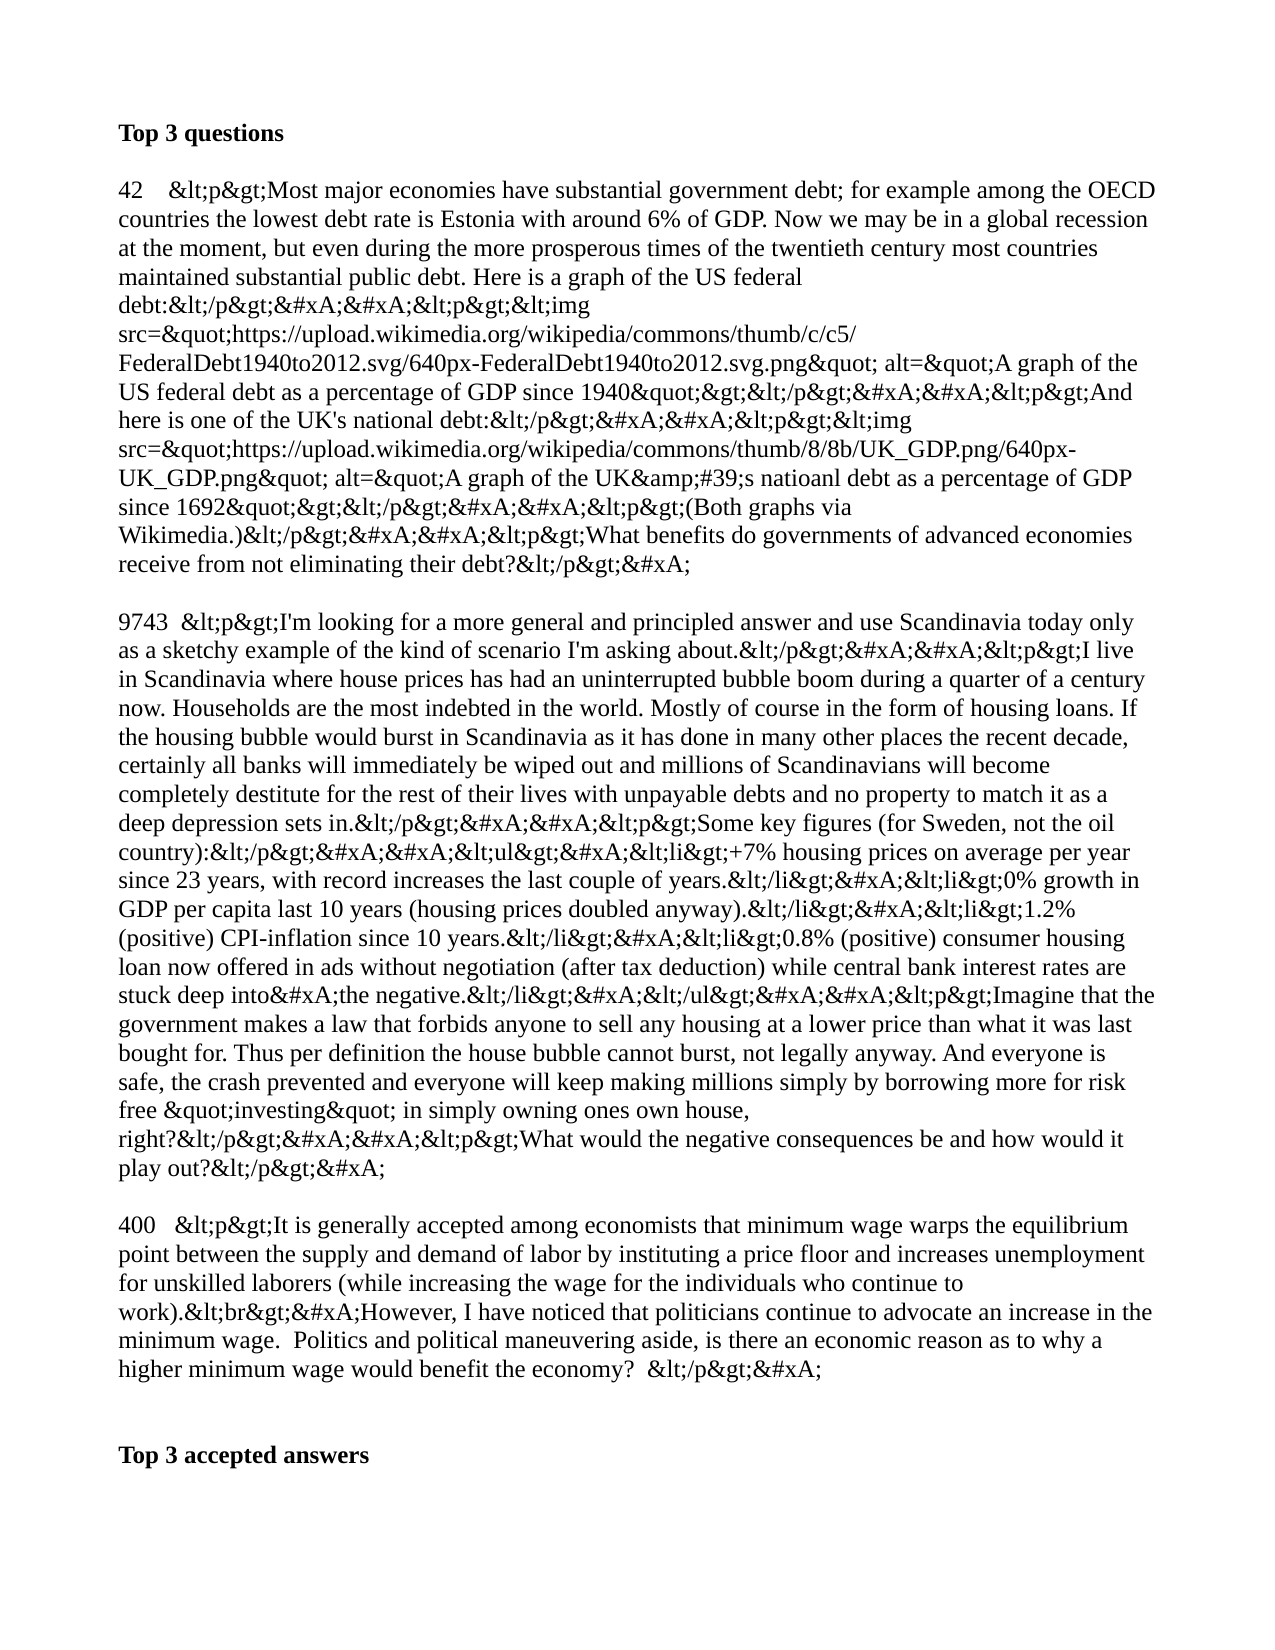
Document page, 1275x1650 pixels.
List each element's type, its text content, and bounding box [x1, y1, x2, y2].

text 9743 &lt;p&gt;I'm looking for a more general and principled answer and use Scandinavia today only as a sketchy example of the kind of scenario I'm asking about.&lt;/p&gt;&#xA;&#xA;&lt;p&gt;I live in Scandinavia where house prices has had an uninterrupted bubble boom during a quarter of a century now. Households are the most indebted in the world. Mostly of course in the form of housing loans. If the housing bubble would burst in Scandinavia as it has done in many other places the recent decade, certainly all banks will immediately be wiped out and millions of Scandinavians will become completely destitute for the rest of their lives with unpayable debts and no property to match it as a deep depression sets in.&lt;/p&gt;&#xA;&#xA;&lt;p&gt;Some key figures (for Sweden, not the oil country):&lt;/p&gt;&#xA;&#xA;&lt;ul&gt;&#xA;&lt;li&gt;+7% housing prices on average per year since 23 years, with record increases the last couple of years.&lt;/li&gt;&#xA;&lt;li&gt;0% growth in GDP per capita last 10 years (housing prices doubled anyway).&lt;/li&gt;&#xA;&lt;li&gt;1.2% (positive) CPI-inflation since 10 years.&lt;/li&gt;&#xA;&lt;li&gt;0.8% (positive) consumer housing loan now offered in ads without negotiation (after tax deduction) while central bank interest rates are stuck deep into&#xA;the negative.&lt;/li&gt;&#xA;&lt;/ul&gt;&#xA;&#xA;&lt;p&gt;Imagine that the government makes a law that forbids anyone to sell any housing at a lower price than what it was last bought for. Thus per definition the house bubble cannot burst, not legally anyway. And everyone is safe, the crash prevented and everyone will keep making millions simply by borrowing more for risk free &quot;investing&quot; in simply owning ones own house, right?&lt;/p&gt;&#xA;&#xA;&lt;p&gt;What would the negative consequences be and how would it play out?&lt;/p&gt;&#xA; [118, 607, 1157, 1182]
text 400 &lt;p&gt;It is generally accepted among economists that minimum wage warps the equilibrium point between the supply and demand of labor by instituting a price floor and increases unemployment for unskilled laborers (while increasing the wage for the individuals who continue to work).&lt;br&gt;&#xA;However, I have noticed that politicians continue to advocate an increase in the minimum wage. Politics and political maneuvering aside, is there an economic reason as to why a higher minimum wage would benefit the economy? &lt;/p&gt;&#xA; [118, 1211, 1157, 1383]
text 42 &lt;p&gt;Most major economies have substantial government debt; for example among the OECD countries the lowest debt rate is Estonia with around 6% of GDP. Now we may be in a global recession at the moment, but even during the more prosperous times of the twentieth century most countries maintained substantial public debt. Here is a graph of the US federal debt:&lt;/p&gt;&#xA;&#xA;&lt;p&gt;&lt;img src=&quot;https://upload.wikimedia.org/wikipedia/commons/thumb/c/c5/FederalDebt1940to2012.svg/640px-FederalDebt1940to2012.svg.png&quot; alt=&quot;A graph of the US federal debt as a percentage of GDP since 1940&quot;&gt;&lt;/p&gt;&#xA;&#xA;&lt;p&gt;And here is one of the UK's national debt:&lt;/p&gt;&#xA;&#xA;&lt;p&gt;&lt;img src=&quot;https://upload.wikimedia.org/wikipedia/commons/thumb/8/8b/UK_GDP.png/640px-UK_GDP.png&quot; alt=&quot;A graph of the UK&amp;#39;s natioanl debt as a percentage of GDP since 1692&quot;&gt;&lt;/p&gt;&#xA;&#xA;&lt;p&gt;(Both graphs via Wikimedia.)&lt;/p&gt;&#xA;&#xA;&lt;p&gt;What benefits do governments of advanced economies receive from not eliminating their debt?&lt;/p&gt;&#xA; [118, 176, 1157, 578]
text Top 3 questions [118, 118, 1157, 147]
text Top 3 accepted answers [118, 1441, 1157, 1469]
